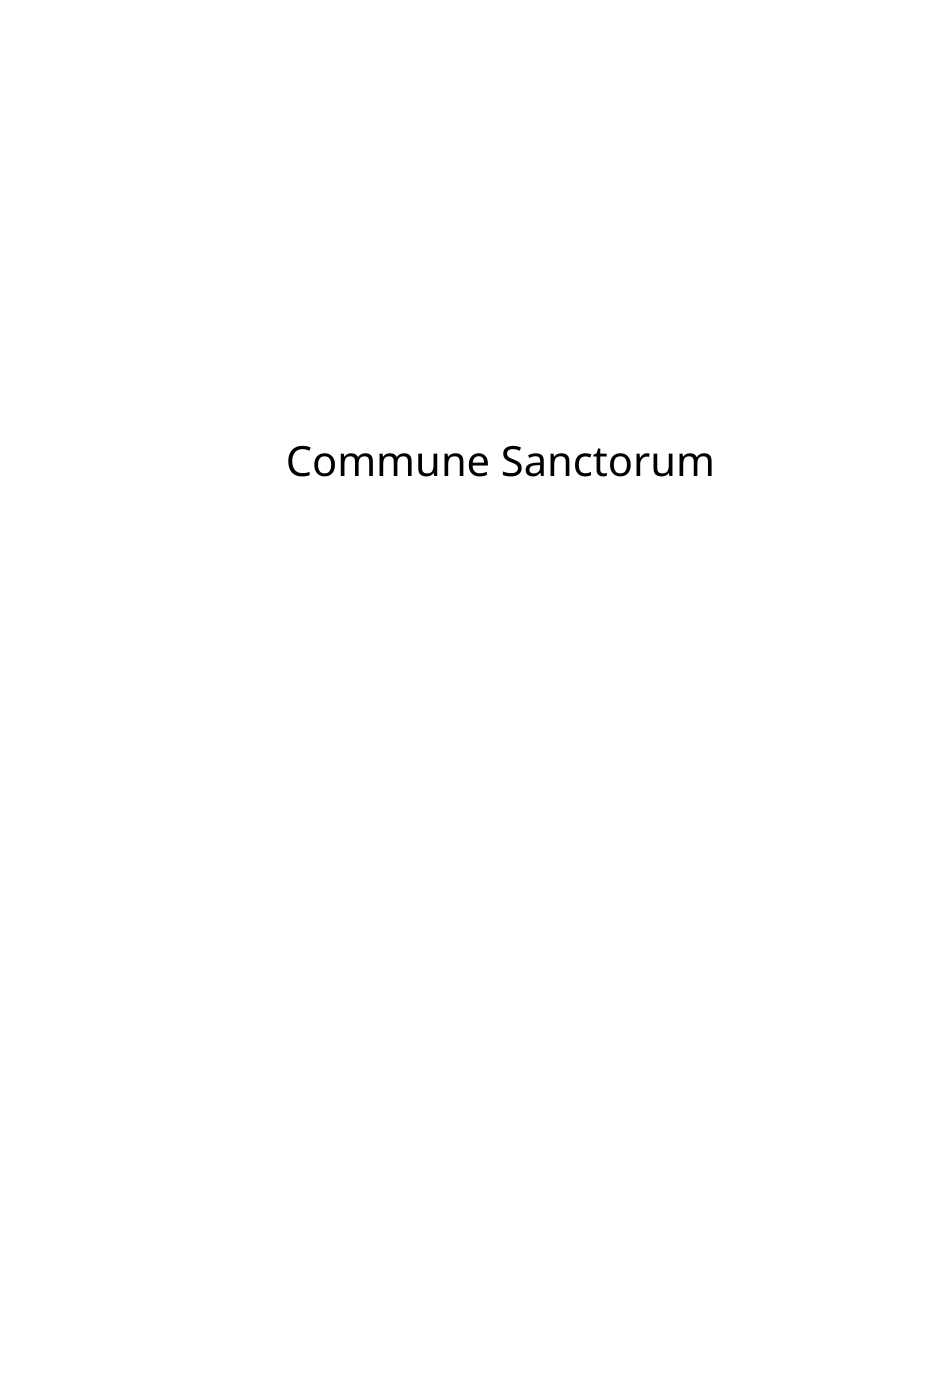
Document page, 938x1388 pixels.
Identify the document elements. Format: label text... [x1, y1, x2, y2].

text Commune Sanctorum [112, 431, 888, 488]
